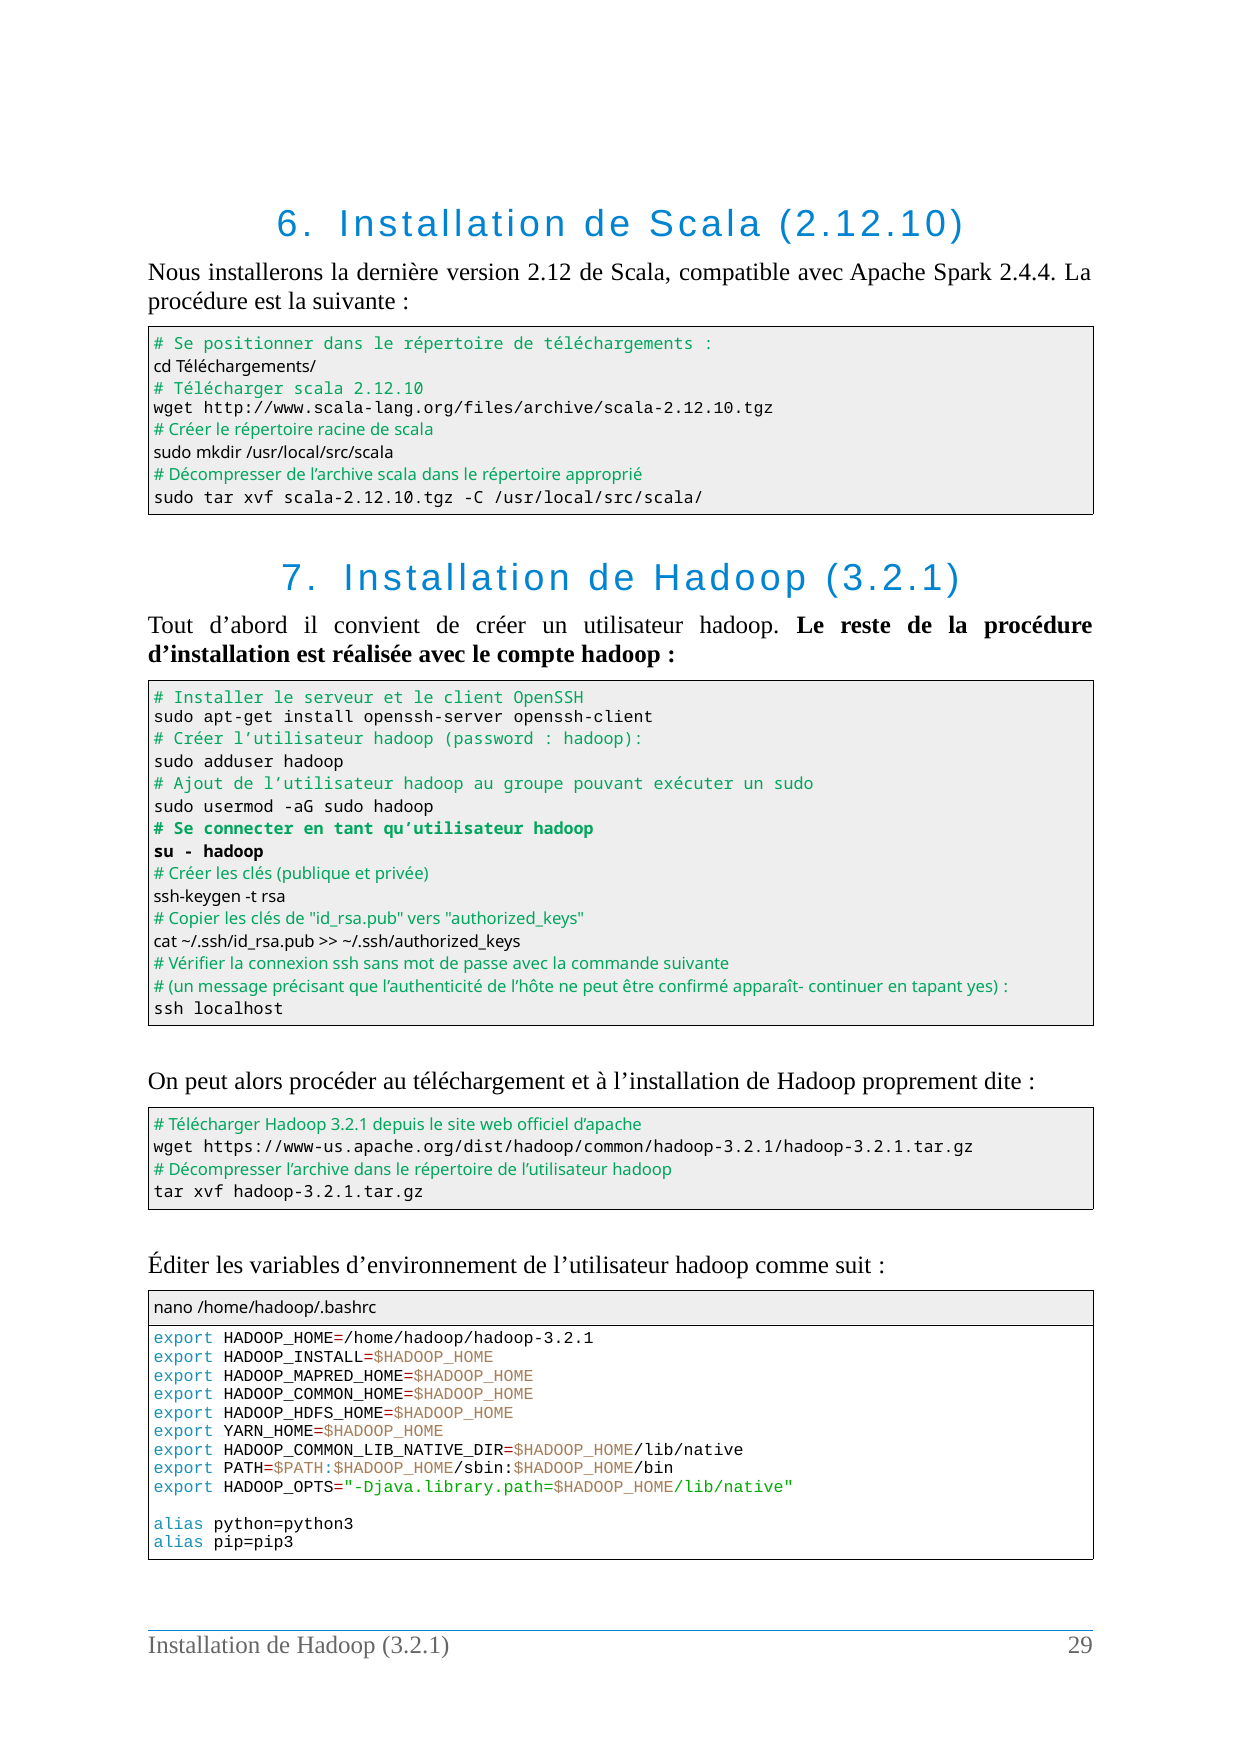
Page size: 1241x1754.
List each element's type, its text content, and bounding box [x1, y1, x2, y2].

table_header # Se positionner dans le répertoire de téléchargements : cd Téléchargements/ # Télécharger scala 2.12.10 wget http://www.scala-lang.org/files/archive/scala-2.12.10.tgz # Créer le répertoire racine de scala sudo mkdir /usr/local/src/scala # Décompresser de l’archive scala dans le répertoire approprié sudo tar xvf scala-2.12.10.tgz -C /usr/local/src/scala/ [149, 327, 1093, 514]
subtitle Installation de Scala (2.12.10) [148, 201, 1093, 244]
table_header # Télécharger Hadoop 3.2.1 depuis le site web officiel d’apache wget https://www-us.apache.org/dist/hadoop/common/hadoop-3.2.1/hadoop-3.2.1.tar.gz # Décompresser l’archive dans le répertoire de l’utilisateur hadoop tar xvf hadoop-3.2.1.tar.gz [149, 1108, 1093, 1209]
table_header nano /home/hadoop/.bashrc [149, 1291, 1093, 1324]
table_cell export HADOOP_HOME=/home/hadoop/hadoop-3.2.1 export HADOOP_INSTALL=$HADOOP_HOME export HADOOP_MAPRED_HOME=$HADOOP_HOME export HADOOP_COMMON_HOME=$HADOOP_HOME export HADOOP_HDFS_HOME=$HADOOP_HOME export YARN_HOME=$HADOOP_HOME export HADOOP_COMMON_LIB_NATIVE_DIR=$HADOOP_HOME/lib/native export PATH=$PATH:$HADOOP_HOME/sbin:$HADOOP_HOME/bin export HADOOP_OPTS="-Djava.library.path=$HADOOP_HOME/lib/native" alias python=python3 alias pip=pip3 [149, 1326, 1093, 1558]
text On peut alors procéder au téléchargement et à l’installation de Hadoop proprement dite : [148, 1066, 1093, 1095]
text Tout d’abord il convient de créer un utilisateur hadoop. Le reste de la procédure d’installation est réalisée avec le compte hadoop : [148, 610, 1093, 668]
subtitle Installation de Hadoop (3.2.1) [148, 555, 1093, 598]
text Nous installerons la dernière version 2.12 de Scala, compatible avec Apache Spark 2.4.4. La procédure est la suivante : [148, 256, 1093, 314]
table_header # Installer le serveur et le client OpenSSH sudo apt-get install openssh-server openssh-client # Créer l’utilisateur hadoop (password : hadoop): sudo adduser hadoop # Ajout de l’utilisateur hadoop au groupe pouvant exécuter un sudo sudo usermod -aG sudo hadoop # Se connecter en tant qu’utilisateur hadoop su - hadoop # Créer les clés (publique et privée) ssh-keygen -t rsa # Copier les clés de "id_rsa.pub" vers "authorized_keys" cat ~/.ssh/id_rsa.pub >> ~/.ssh/authorized_keys # Vérifier la connexion ssh sans mot de passe avec la commande suivante # (un message précisant que l’authenticité de l’hôte ne peut être confirmé apparaît- continuer en tapant yes) : ssh localhost [149, 681, 1093, 1025]
text Éditer les variables d’environnement de l’utilisateur hadoop comme suit : [148, 1249, 1093, 1279]
